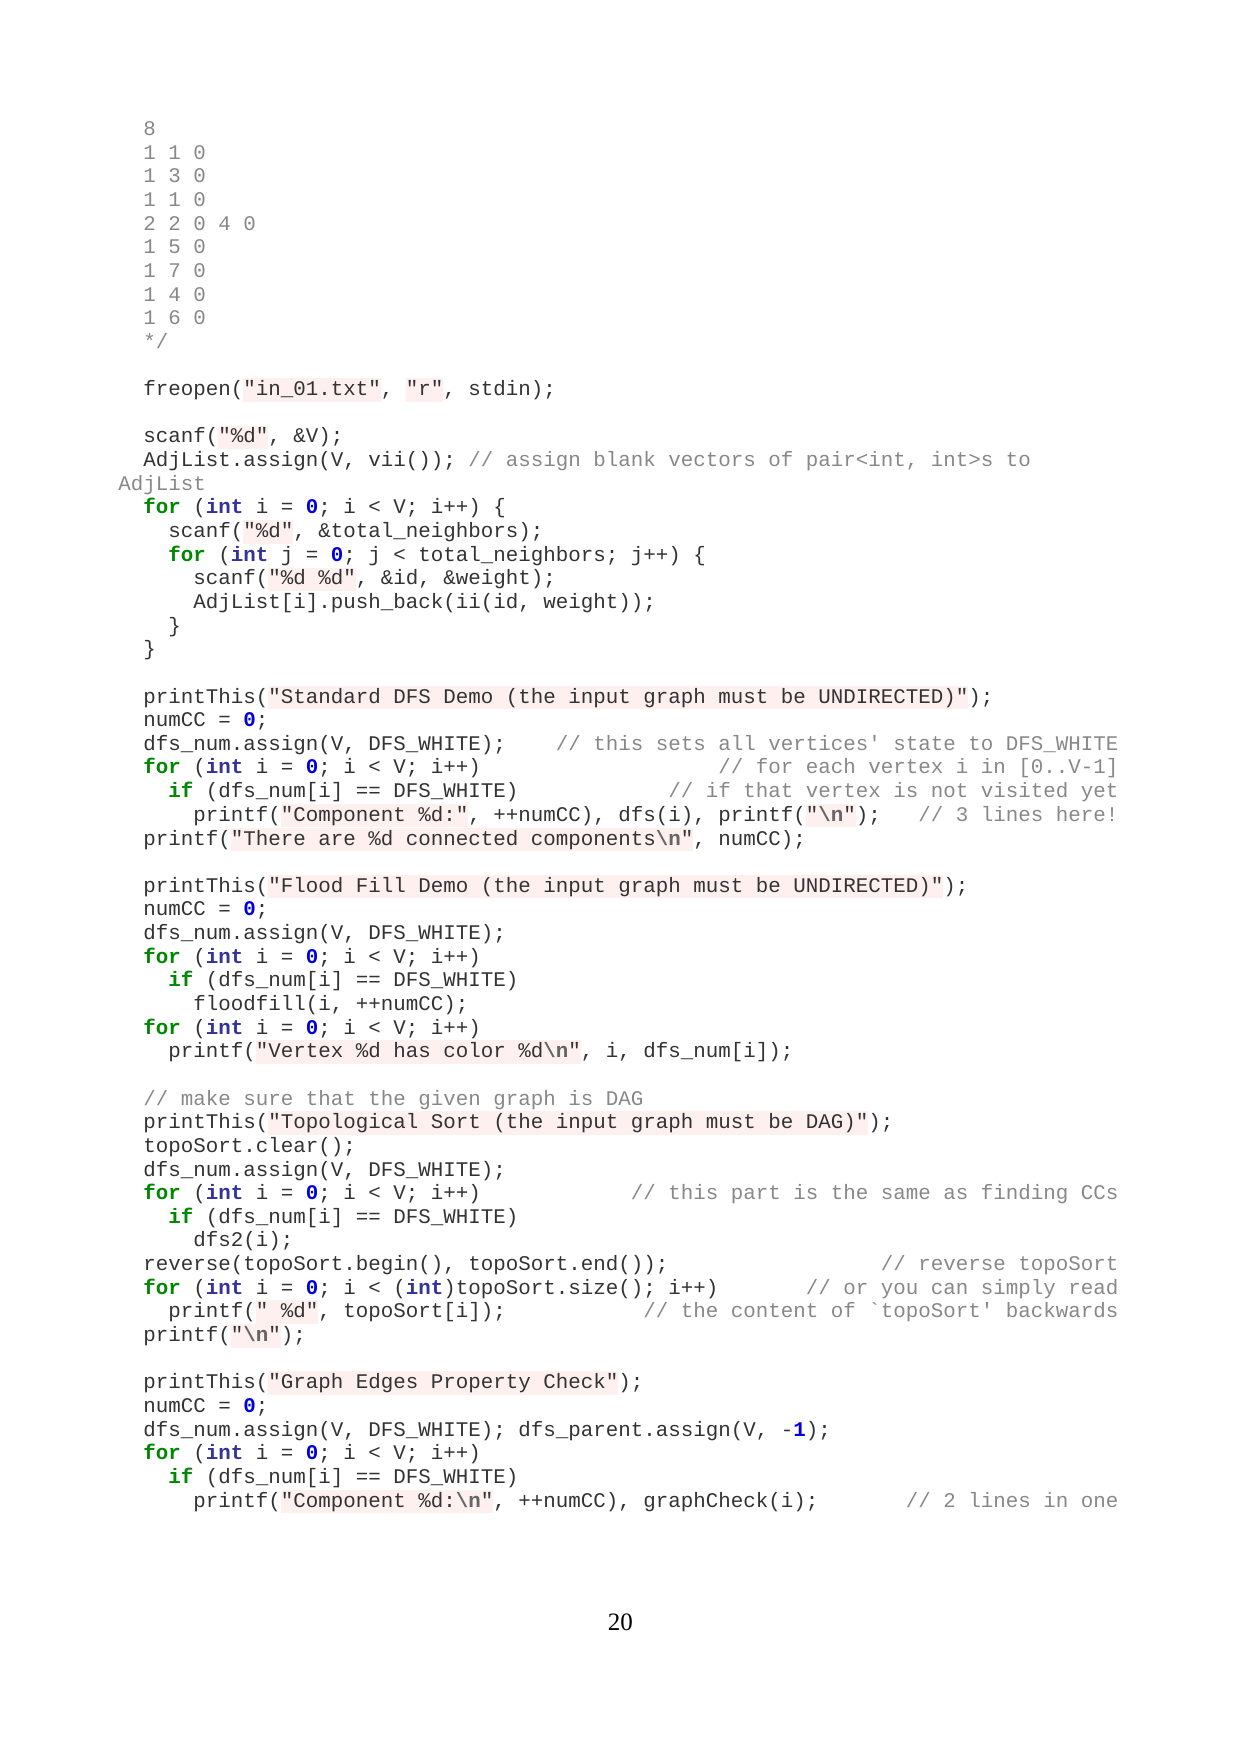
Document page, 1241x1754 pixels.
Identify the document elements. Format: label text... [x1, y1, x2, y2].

text dfs_num.assign(V, DFS_WHITE); [118, 1158, 1122, 1182]
text if (dfs_num[i] == DFS_WHITE) [118, 1466, 1122, 1489]
text scanf("%d", &total_neighbors); [118, 520, 1122, 544]
text printf("There are %d connected components\n", numCC); [118, 827, 1122, 851]
text 1 6 0 [118, 307, 1122, 331]
text 2 2 0 4 0 [118, 213, 1122, 236]
text 8 [118, 118, 1122, 142]
text dfs2(i); [118, 1229, 1122, 1253]
text for (int i = 0; i < V; i++) { [118, 496, 1122, 520]
text dfs_num.assign(V, DFS_WHITE); // this sets all vertices' state to DFS_WHITE [118, 733, 1122, 757]
text 1 1 0 [118, 142, 1122, 165]
text floodfill(i, ++numCC); [118, 993, 1122, 1017]
text printThis("Topological Sort (the input graph must be DAG)"); [118, 1111, 1122, 1135]
text if (dfs_num[i] == DFS_WHITE) [118, 1206, 1122, 1229]
text 1 1 0 [118, 189, 1122, 213]
text freopen("in_01.txt", "r", stdin); [118, 378, 1122, 402]
text for (int i = 0; i < V; i++) [118, 1442, 1122, 1466]
text } [118, 615, 1122, 638]
text 1 4 0 [118, 284, 1122, 307]
text */ [118, 331, 1122, 354]
text printf(" %d", topoSort[i]); // the content of `topoSort' backwards [118, 1300, 1122, 1324]
text if (dfs_num[i] == DFS_WHITE) [118, 969, 1122, 993]
text // make sure that the given graph is DAG [118, 1088, 1122, 1111]
text for (int i = 0; i < V; i++) // for each vertex i in [0..V-1] [118, 757, 1122, 780]
text } [118, 638, 1122, 662]
text printf("\n"); [118, 1324, 1122, 1348]
text if (dfs_num[i] == DFS_WHITE) // if that vertex is not visited yet [118, 780, 1122, 804]
text printThis("Flood Fill Demo (the input graph must be UNDIRECTED)"); [118, 875, 1122, 898]
text for (int j = 0; j < total_neighbors; j++) { [118, 544, 1122, 567]
text numCC = 0; [118, 898, 1122, 922]
text for (int i = 0; i < (int)topoSort.size(); i++) // or you can simply read [118, 1277, 1122, 1300]
text AdjList[i].push_back(ii(id, weight)); [118, 591, 1122, 615]
text printf("Component %d:", ++numCC), dfs(i), printf("\n"); // 3 lines here! [118, 804, 1122, 827]
text scanf("%d %d", &id, &weight); [118, 567, 1122, 591]
text 1 3 0 [118, 165, 1122, 189]
text printThis("Standard DFS Demo (the input graph must be UNDIRECTED)"); [118, 686, 1122, 709]
text dfs_num.assign(V, DFS_WHITE); dfs_parent.assign(V, -1); [118, 1419, 1122, 1442]
text for (int i = 0; i < V; i++) [118, 946, 1122, 969]
text 1 7 0 [118, 260, 1122, 284]
text printf("Component %d:\n", ++numCC), graphCheck(i); // 2 lines in one [118, 1489, 1122, 1513]
text AdjList.assign(V, vii()); // assign blank vectors of pair<int, int>s to AdjList [118, 449, 1122, 496]
text topoSort.clear(); [118, 1135, 1122, 1158]
text printThis("Graph Edges Property Check"); [118, 1371, 1122, 1395]
text for (int i = 0; i < V; i++) // this part is the same as finding CCs [118, 1182, 1122, 1206]
text reverse(topoSort.begin(), topoSort.end()); // reverse topoSort [118, 1253, 1122, 1277]
text dfs_num.assign(V, DFS_WHITE); [118, 922, 1122, 946]
text numCC = 0; [118, 709, 1122, 733]
text scanf("%d", &V); [118, 426, 1122, 449]
text printf("Vertex %d has color %d\n", i, dfs_num[i]); [118, 1040, 1122, 1064]
text 1 5 0 [118, 236, 1122, 260]
text for (int i = 0; i < V; i++) [118, 1017, 1122, 1040]
text numCC = 0; [118, 1395, 1122, 1419]
